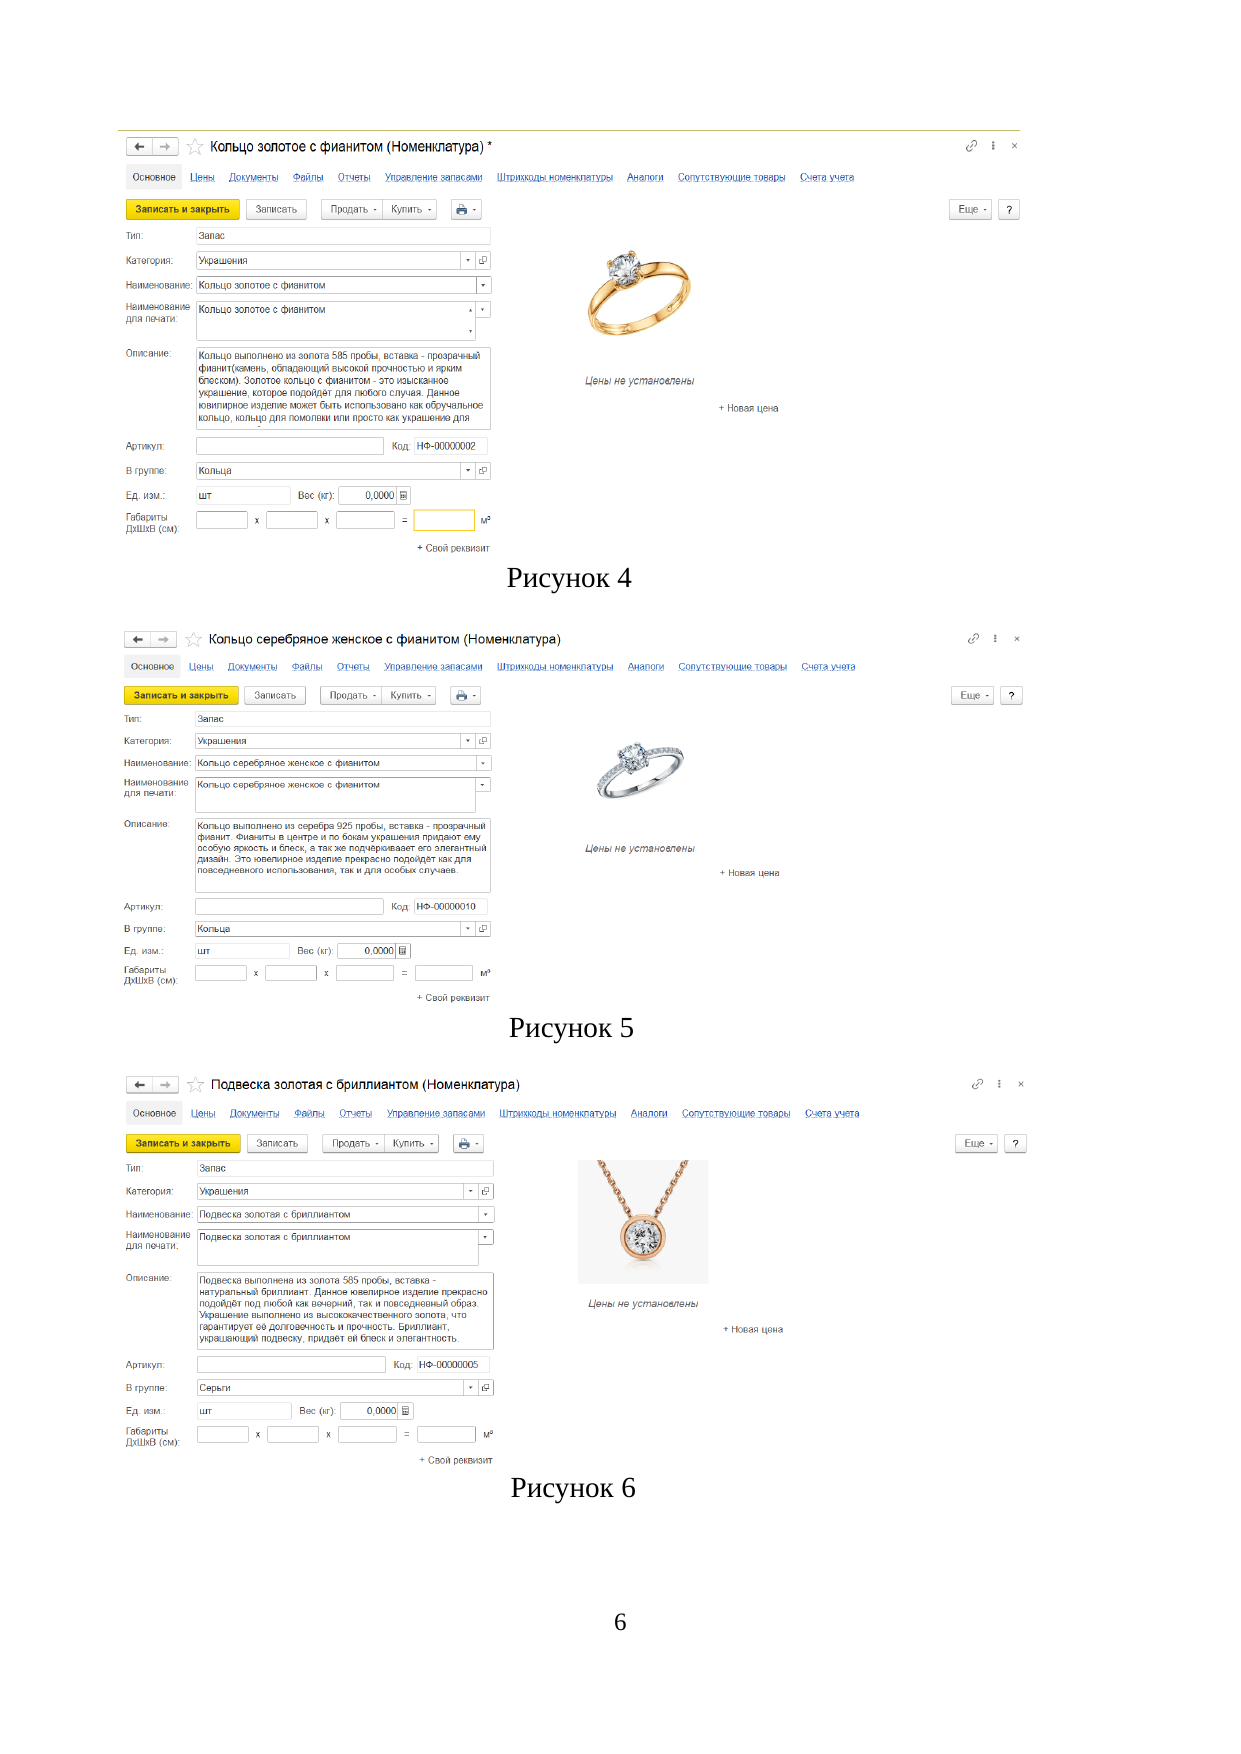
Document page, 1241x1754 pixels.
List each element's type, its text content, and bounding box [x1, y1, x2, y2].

text Рисунок 4 [118, 561, 1020, 594]
text Рисунок 5 [118, 1011, 1024, 1044]
picture [118, 1071, 1028, 1470]
picture [118, 629, 1025, 1011]
text Рисунок 6 [119, 1470, 1027, 1503]
picture [118, 130, 1020, 561]
